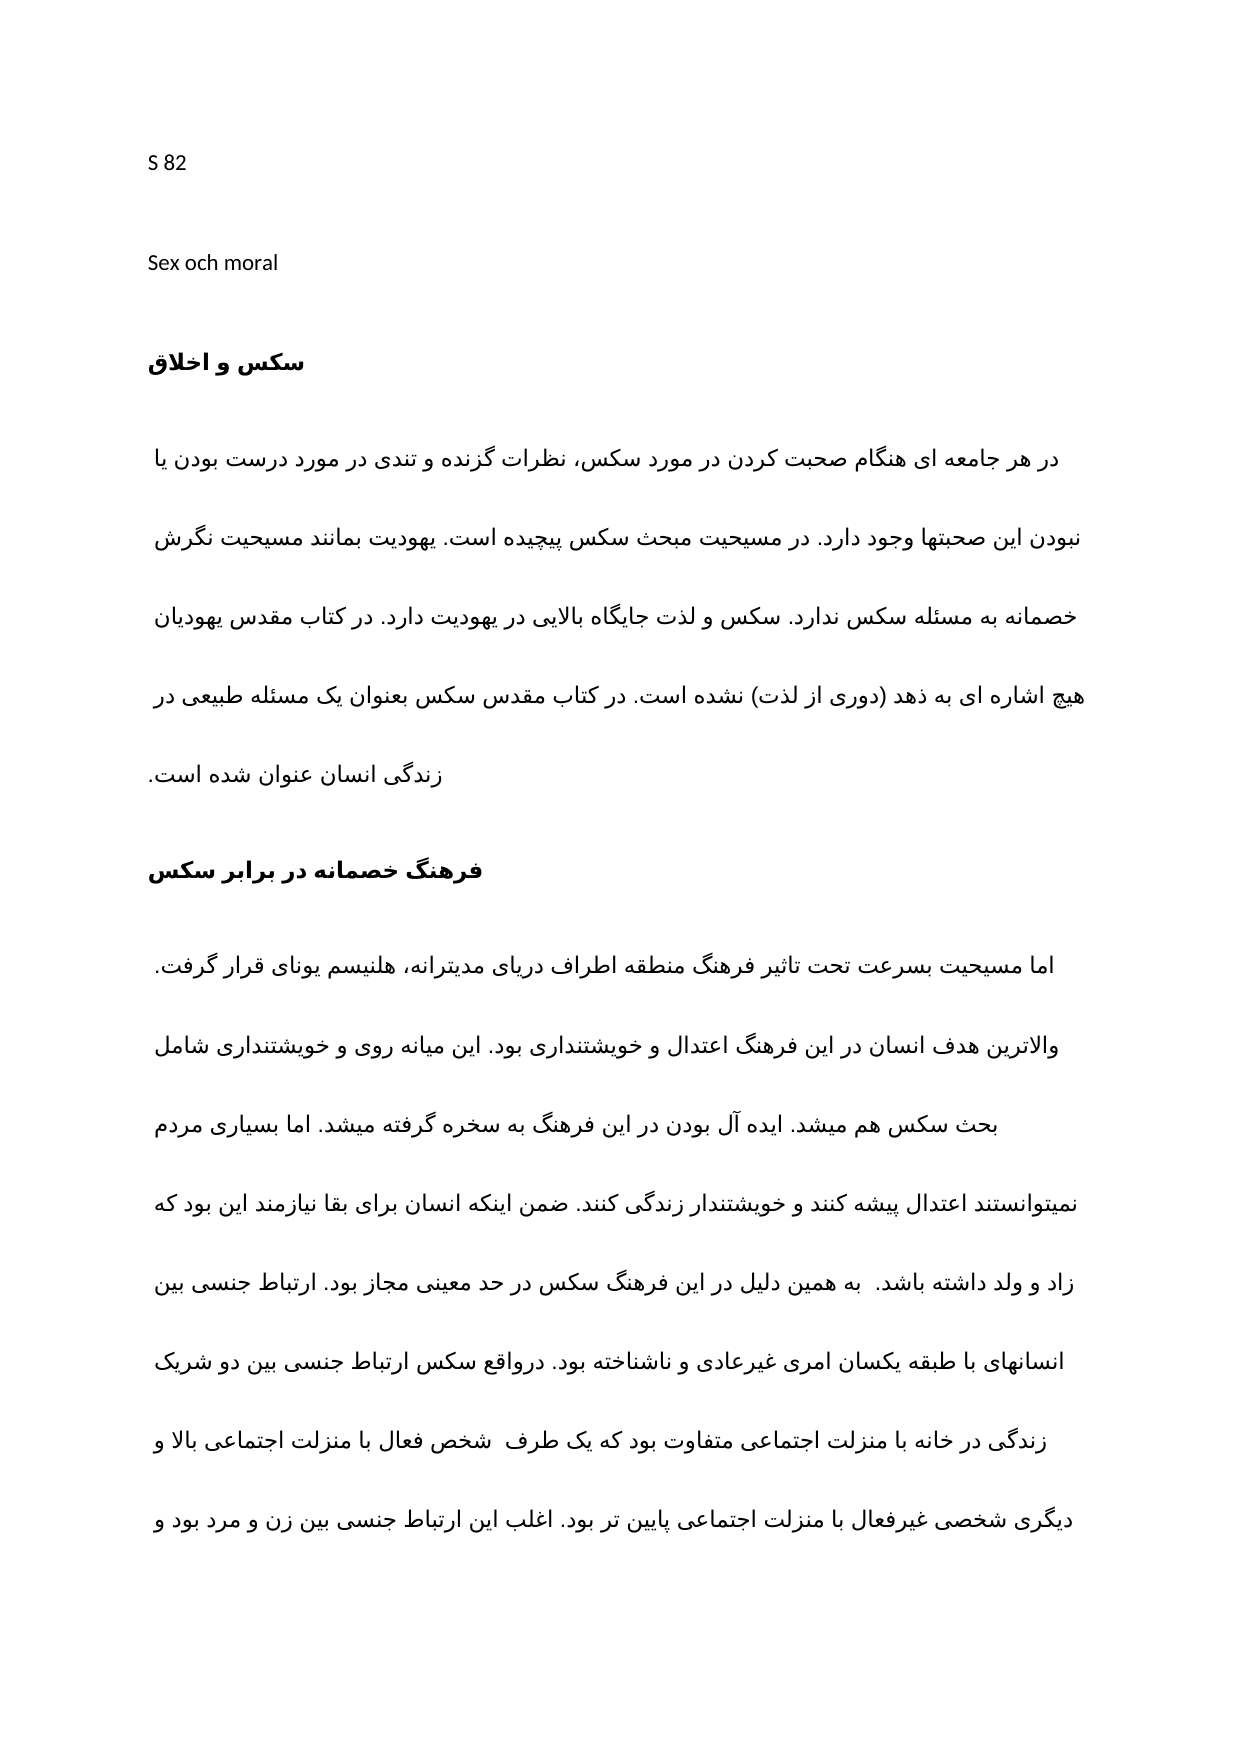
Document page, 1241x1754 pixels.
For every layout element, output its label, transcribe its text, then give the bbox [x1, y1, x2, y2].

text سکس و اخلاق [148, 349, 1093, 375]
text در هر جامعه ای هنگام صحبت کردن در مورد سکس، نظرات گزنده و تندی در مورد درست بودن یا نبودن این صحبتها وجود دارد. در مسیحیت مبحث سکس پیچیده است. یهودیت بمانند مسیحیت نگرش خصمانه به مسئله سکس ندارد. سکس و لذت جایگاه بالایی در یهودیت دارد. در کتاب مقدس یهودیان هیچ اشاره ای به ذهد (دوری از لذت) نشده است. در کتاب مقدس سکس بعنوان یک مسئله طبیعی در زندگی انسان عنوان شده است. [148, 445, 1093, 787]
text اما مسیحیت بسرعت تحت تاثیر فرهنگ منطقه اطراف دریای مدیترانه، هلنیسم یونای قرار گرفت. والاترین هدف انسان در این فرهنگ اعتدال و خویشتنداری بود. این میانه روی و خویشتنداری شامل بحث سکس هم میشد. ایده آل بودن در این فرهنگ به سخره گرفته میشد. اما بسیاری مردم نمیتوانستند اعتدال پیشه کنند و خویشتندار زندگی کنند. ضمن اینکه انسان برای بقا نیازمند این بود که زاد و ولد داشته باشد. به همین دلیل در این فرهنگ سکس در حد معینی مجاز بود. ارتباط جنسی بین انسانهای با طبقه یکسان امری غیرعادی و ناشناخته بود. درواقع سکس ارتباط جنسی بین دو شریک زندگی در خانه با منزلت اجتماعی متفاوت بود که یک طرف شخص فعال با منزلت اجتماعی بالا و دیگری شخصی غیرفعال با منزلت اجتماعی پایین تر بود. اغلب این ارتباط جنسی بین زن و مرد بود و زن در منزلت اجتماعی پایین تر قرار داشت. فاحشه گری کاری نامطلوب تلقی نمیشد و همینطور همجنسگرایی که در آن یکطرف رابطه بطور واضح از طبقه پایین اجتماع بود. فعالیت سکسی زیاد مضرر تلقی میشد چراکه باعث میشد تعادل بین مایعات بدن به هم بخورد. [148, 952, 1093, 1532]
text فرهنگ خصمانه در برابر سکس [148, 857, 1093, 883]
text S 82 [148, 148, 1093, 176]
text Sex och moral [148, 248, 1093, 276]
